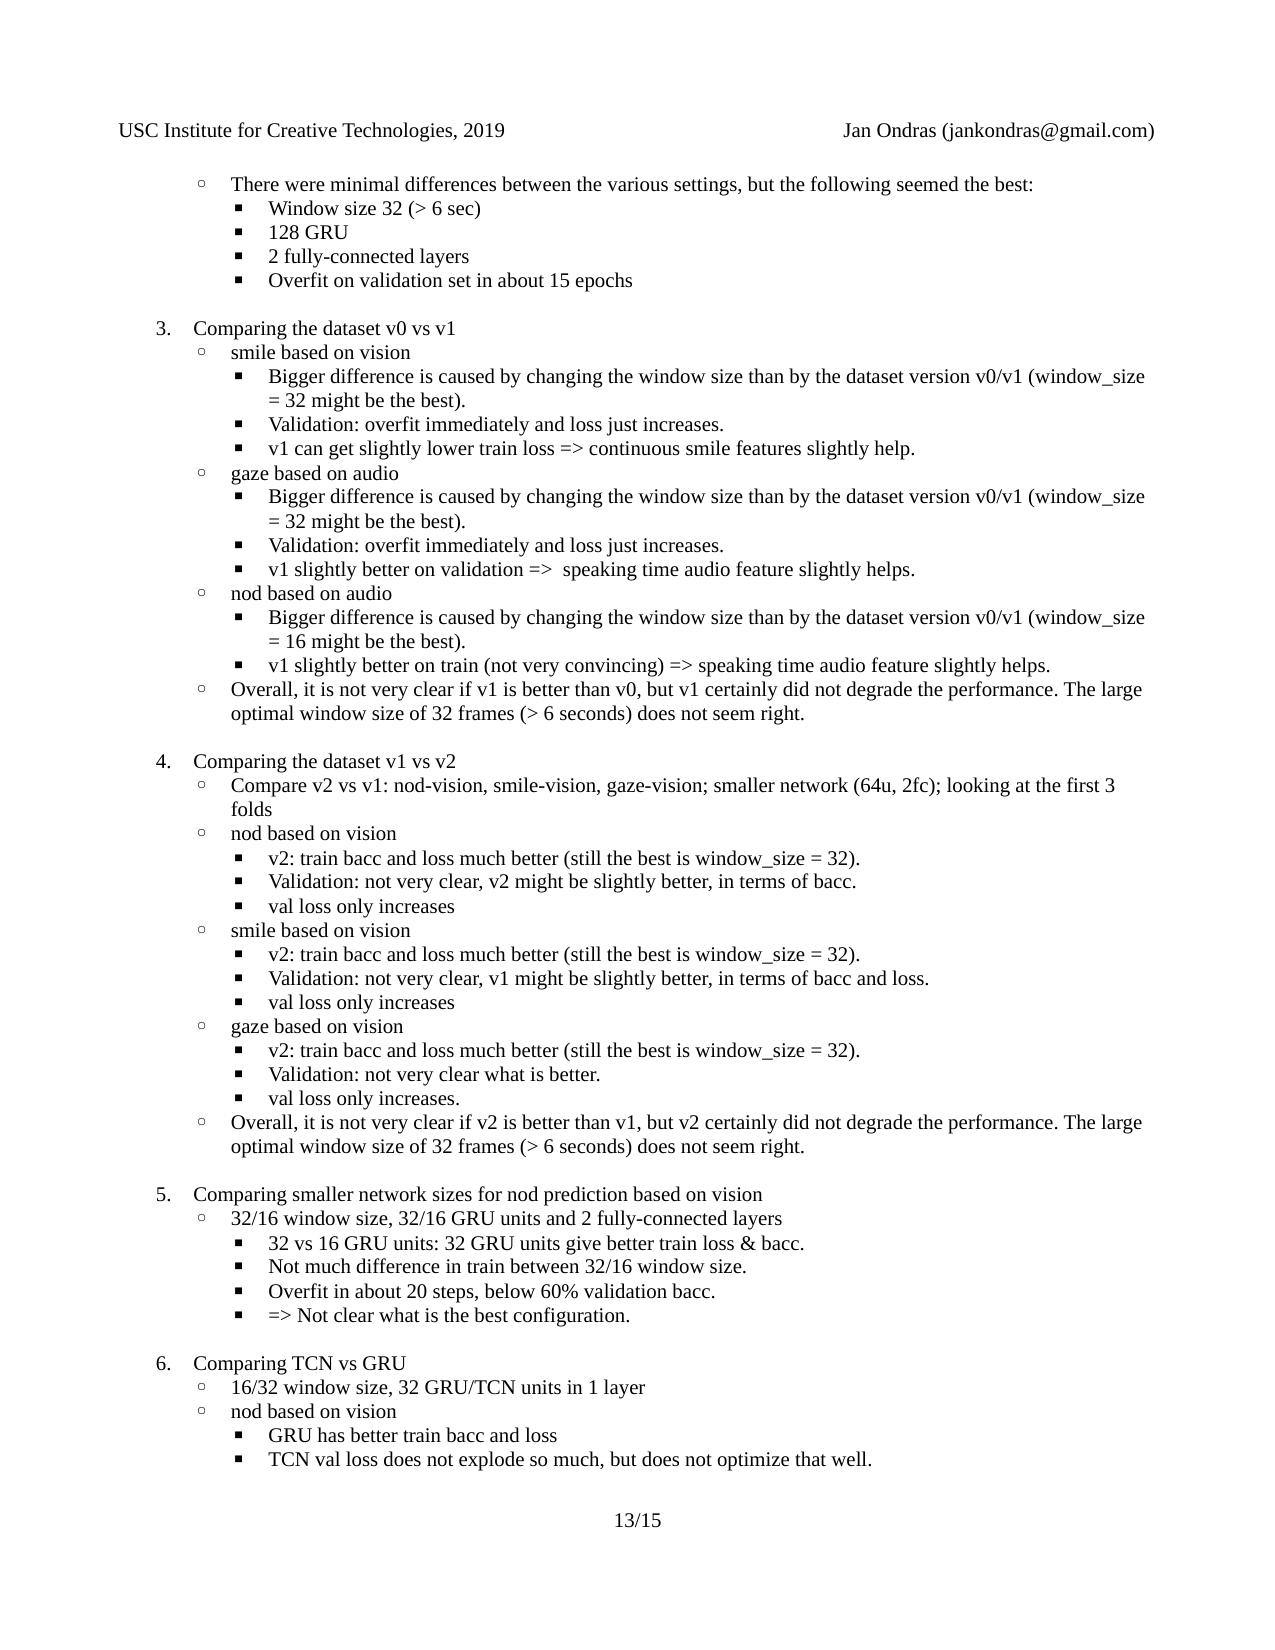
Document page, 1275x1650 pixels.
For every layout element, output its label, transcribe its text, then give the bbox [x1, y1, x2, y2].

list val loss only increases [231, 893, 1157, 918]
list GRU has better train bacc and loss [231, 1423, 1157, 1447]
list Overfit in about 20 steps, below 60% validation bacc. [231, 1278, 1157, 1303]
list Validation: not very clear, v1 might be slightly better, in terms of bacc and loss. [231, 966, 1157, 990]
list v1 can get slightly lower train loss => continuous smile features slightly help. [231, 436, 1157, 460]
list smile based on vision [193, 918, 1157, 942]
list gaze based on audio [193, 460, 1157, 484]
list Not much difference in train between 32/16 window size. [231, 1254, 1157, 1278]
list val loss only increases. [231, 1086, 1157, 1110]
list Overall, it is not very clear if v1 is better than v0, but v1 certainly did not degrade the performance. The large optimal window size of 32 frames (> 6 seconds) does not seem right. [193, 677, 1157, 725]
list gaze based on vision [193, 1014, 1157, 1038]
list Comparing the dataset v0 vs v1 [156, 316, 1157, 340]
list val loss only increases [231, 990, 1157, 1014]
list There were minimal differences between the various settings, but the following seemed the best: [193, 172, 1157, 196]
list Compare v2 vs v1: nod-vision, smile-vision, gaze-vision; smaller network (64u, 2fc); looking at the first 3 folds [193, 773, 1157, 821]
list Validation: not very clear, v2 might be slightly better, in terms of bacc. [231, 869, 1157, 893]
list Overfit on validation set in about 15 epochs [231, 268, 1157, 292]
list nod based on vision [193, 1399, 1157, 1423]
list Bigger difference is caused by changing the window size than by the dataset version v0/v1 (window_size = 16 might be the best). [231, 605, 1157, 653]
list v2: train bacc and loss much better (still the best is window_size = 32). [231, 1038, 1157, 1062]
list Validation: overfit immediately and loss just increases. [231, 412, 1157, 436]
list 2 fully-connected layers [231, 244, 1157, 268]
list Comparing TCN vs GRU [156, 1351, 1157, 1375]
list => Not clear what is the best configuration. [231, 1303, 1157, 1327]
list Validation: not very clear what is better. [231, 1062, 1157, 1086]
list v2: train bacc and loss much better (still the best is window_size = 32). [231, 942, 1157, 966]
list Comparing smaller network sizes for nod prediction based on vision [156, 1182, 1157, 1206]
list Bigger difference is caused by changing the window size than by the dataset version v0/v1 (window_size = 32 might be the best). [231, 364, 1157, 412]
list Bigger difference is caused by changing the window size than by the dataset version v0/v1 (window_size = 32 might be the best). [231, 484, 1157, 533]
list Window size 32 (> 6 sec) [231, 196, 1157, 220]
list 32 vs 16 GRU units: 32 GRU units give better train loss & bacc. [231, 1230, 1157, 1254]
list smile based on vision [193, 340, 1157, 364]
list v2: train bacc and loss much better (still the best is window_size = 32). [231, 845, 1157, 869]
list TCN val loss does not explode so much, but does not optimize that well. [231, 1447, 1157, 1471]
list Comparing the dataset v1 vs v2 [156, 749, 1157, 773]
list v1 slightly better on validation => speaking time audio feature slightly helps. [231, 557, 1157, 581]
list nod based on vision [193, 821, 1157, 845]
list Overall, it is not very clear if v2 is better than v1, but v2 certainly did not degrade the performance. The large optimal window size of 32 frames (> 6 seconds) does not seem right. [193, 1110, 1157, 1158]
list 128 GRU [231, 220, 1157, 244]
list Validation: overfit immediately and loss just increases. [231, 533, 1157, 557]
list 32/16 window size, 32/16 GRU units and 2 fully-connected layers [193, 1206, 1157, 1230]
list nod based on audio [193, 581, 1157, 605]
list 16/32 window size, 32 GRU/TCN units in 1 layer [193, 1375, 1157, 1399]
list v1 slightly better on train (not very convincing) => speaking time audio feature slightly helps. [231, 653, 1157, 677]
